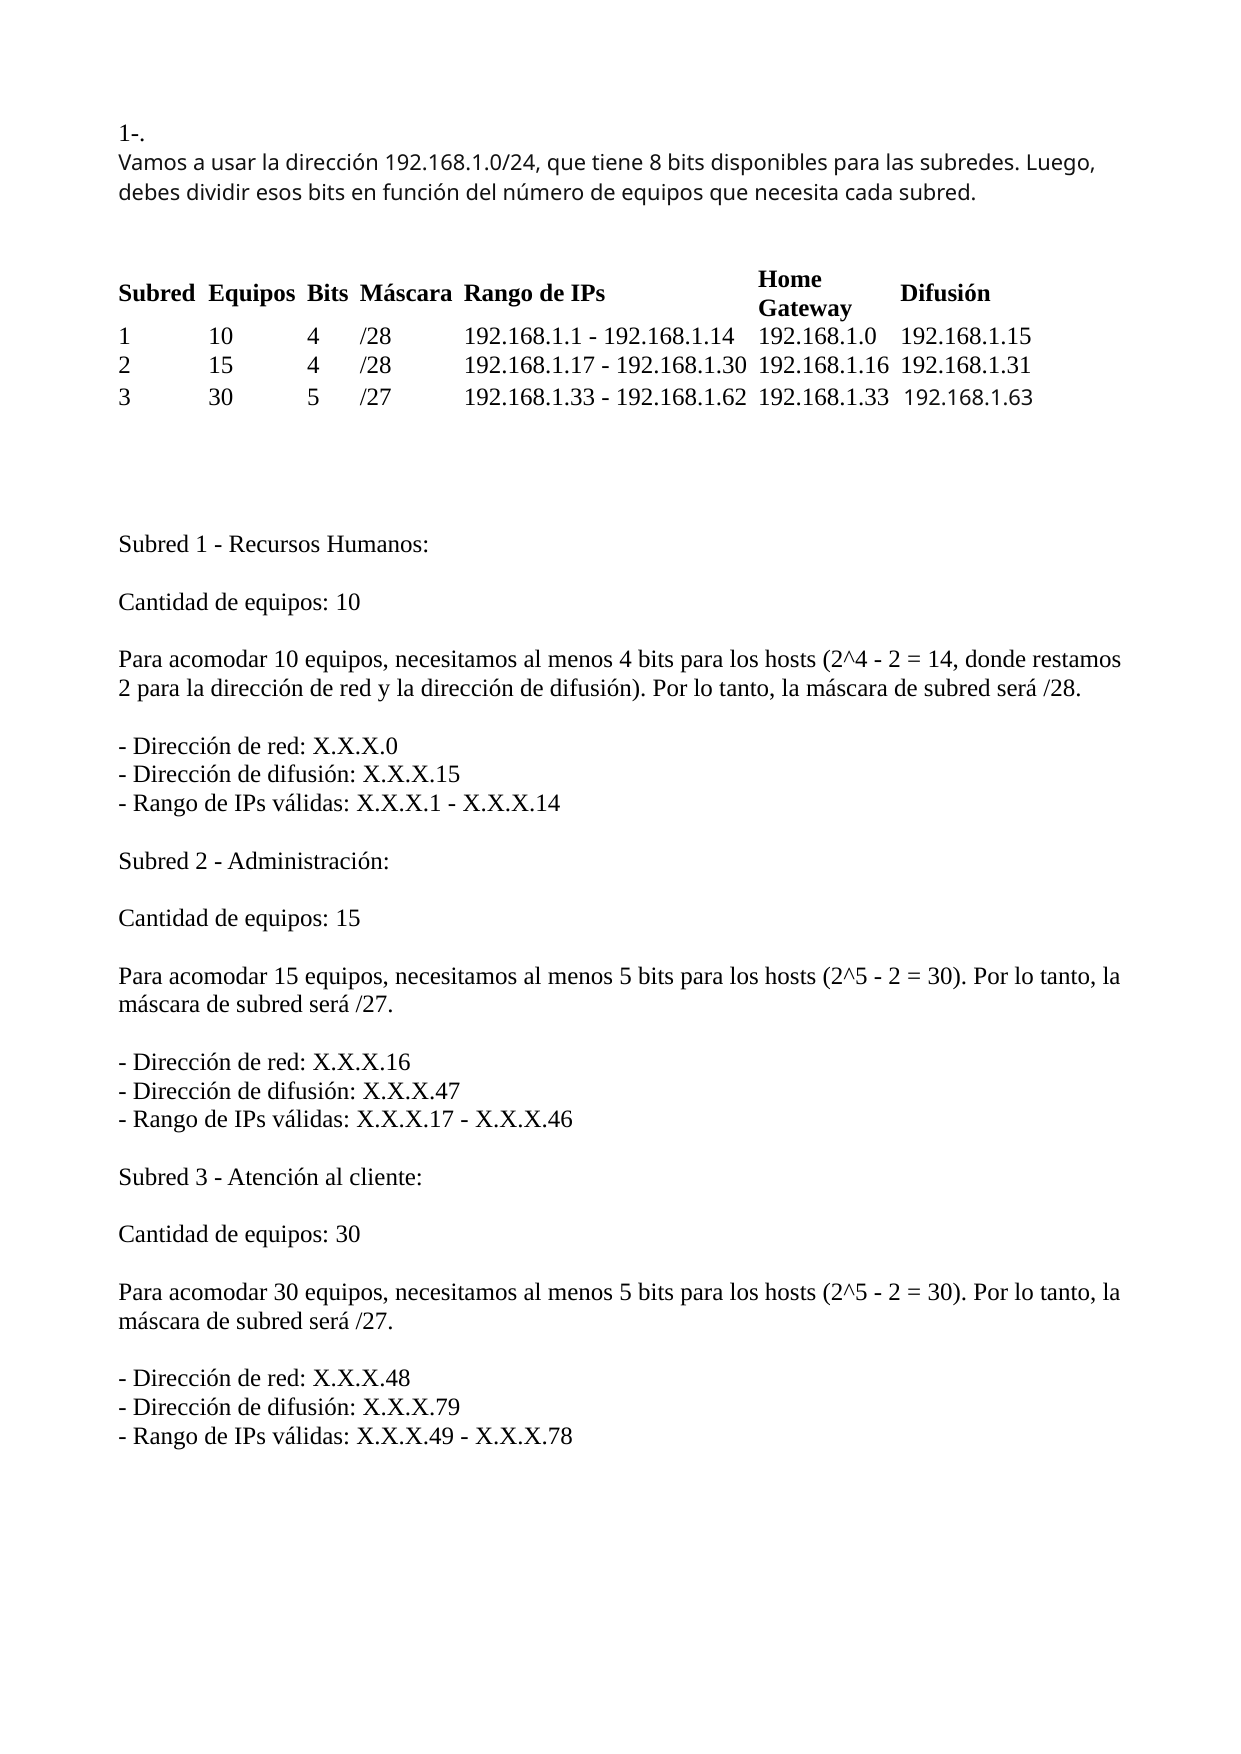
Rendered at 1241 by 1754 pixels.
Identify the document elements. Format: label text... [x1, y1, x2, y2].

table_cell 30 [208, 379, 307, 414]
table_cell /27 [360, 379, 463, 414]
table_cell 4 [307, 321, 359, 350]
text - Dirección de red: X.X.X.16 [118, 1047, 1122, 1076]
text Cantidad de equipos: 10 [118, 587, 1122, 616]
table_cell 192.168.1.1 - 192.168.1.14 [464, 321, 758, 350]
text Cantidad de equipos: 30 [118, 1219, 1122, 1248]
table_cell 192.168.1.63 [900, 379, 1047, 414]
table_cell 10 [208, 321, 307, 350]
table_cell 15 [208, 350, 307, 379]
text Subred 1 - Recursos Humanos: [118, 529, 1122, 558]
table_header Bits [307, 264, 359, 321]
table_cell 2 [118, 350, 208, 379]
text Para acomodar 15 equipos, necesitamos al menos 5 bits para los hosts (2^5 - 2 = 30). Por lo tanto, la máscara de subred será /27. [118, 961, 1122, 1018]
table_header Rango de IPs [464, 264, 758, 321]
text - Rango de IPs válidas: X.X.X.49 - X.X.X.78 [118, 1421, 1122, 1449]
table_cell 3 [118, 379, 208, 414]
table_cell 192.168.1.15 [900, 321, 1047, 350]
text - Dirección de red: X.X.X.0 [118, 731, 1122, 759]
text Subred 2 - Administración: [118, 846, 1122, 874]
table_cell 5 [307, 379, 359, 414]
table_cell 192.168.1.0 [758, 321, 900, 350]
text - Rango de IPs válidas: X.X.X.17 - X.X.X.46 [118, 1104, 1122, 1133]
text - Dirección de difusión: X.X.X.15 [118, 759, 1122, 788]
table_header Home Gateway [758, 264, 900, 321]
text Cantidad de equipos: 15 [118, 903, 1122, 932]
table_cell 4 [307, 350, 359, 379]
table_cell 1 [118, 321, 208, 350]
table_cell /28 [360, 350, 463, 379]
table_header Máscara [360, 264, 463, 321]
table_cell 192.168.1.33 - 192.168.1.62 [464, 379, 758, 414]
table_cell 192.168.1.16 [758, 350, 900, 379]
text - Dirección de red: X.X.X.48 [118, 1363, 1122, 1392]
table_header Difusión [900, 264, 1047, 321]
text - Dirección de difusión: X.X.X.79 [118, 1392, 1122, 1421]
table_cell /28 [360, 321, 463, 350]
table_cell 192.168.1.31 [900, 350, 1047, 379]
table_cell 192.168.1.17 - 192.168.1.30 [464, 350, 758, 379]
text 1-. [118, 118, 1122, 147]
text - Rango de IPs válidas: X.X.X.1 - X.X.X.14 [118, 788, 1122, 817]
text - Dirección de difusión: X.X.X.47 [118, 1076, 1122, 1104]
table_header Subred [118, 264, 208, 321]
table_cell 192.168.1.33 [758, 379, 900, 414]
table_header Equipos [208, 264, 307, 321]
text Para acomodar 30 equipos, necesitamos al menos 5 bits para los hosts (2^5 - 2 = 30). Por lo tanto, la máscara de subred será /27. [118, 1277, 1122, 1334]
text Subred 3 - Atención al cliente: [118, 1162, 1122, 1191]
text Vamos a usar la dirección 192.168.1.0/24, que tiene 8 bits disponibles para las subredes. Luego, debes dividir esos bits en función del número de equipos que necesita cada subred. [118, 147, 1122, 206]
text Para acomodar 10 equipos, necesitamos al menos 4 bits para los hosts (2^4 - 2 = 14, donde restamos 2 para la dirección de red y la dirección de difusión). Por lo tanto, la máscara de subred será /28. [118, 644, 1122, 702]
